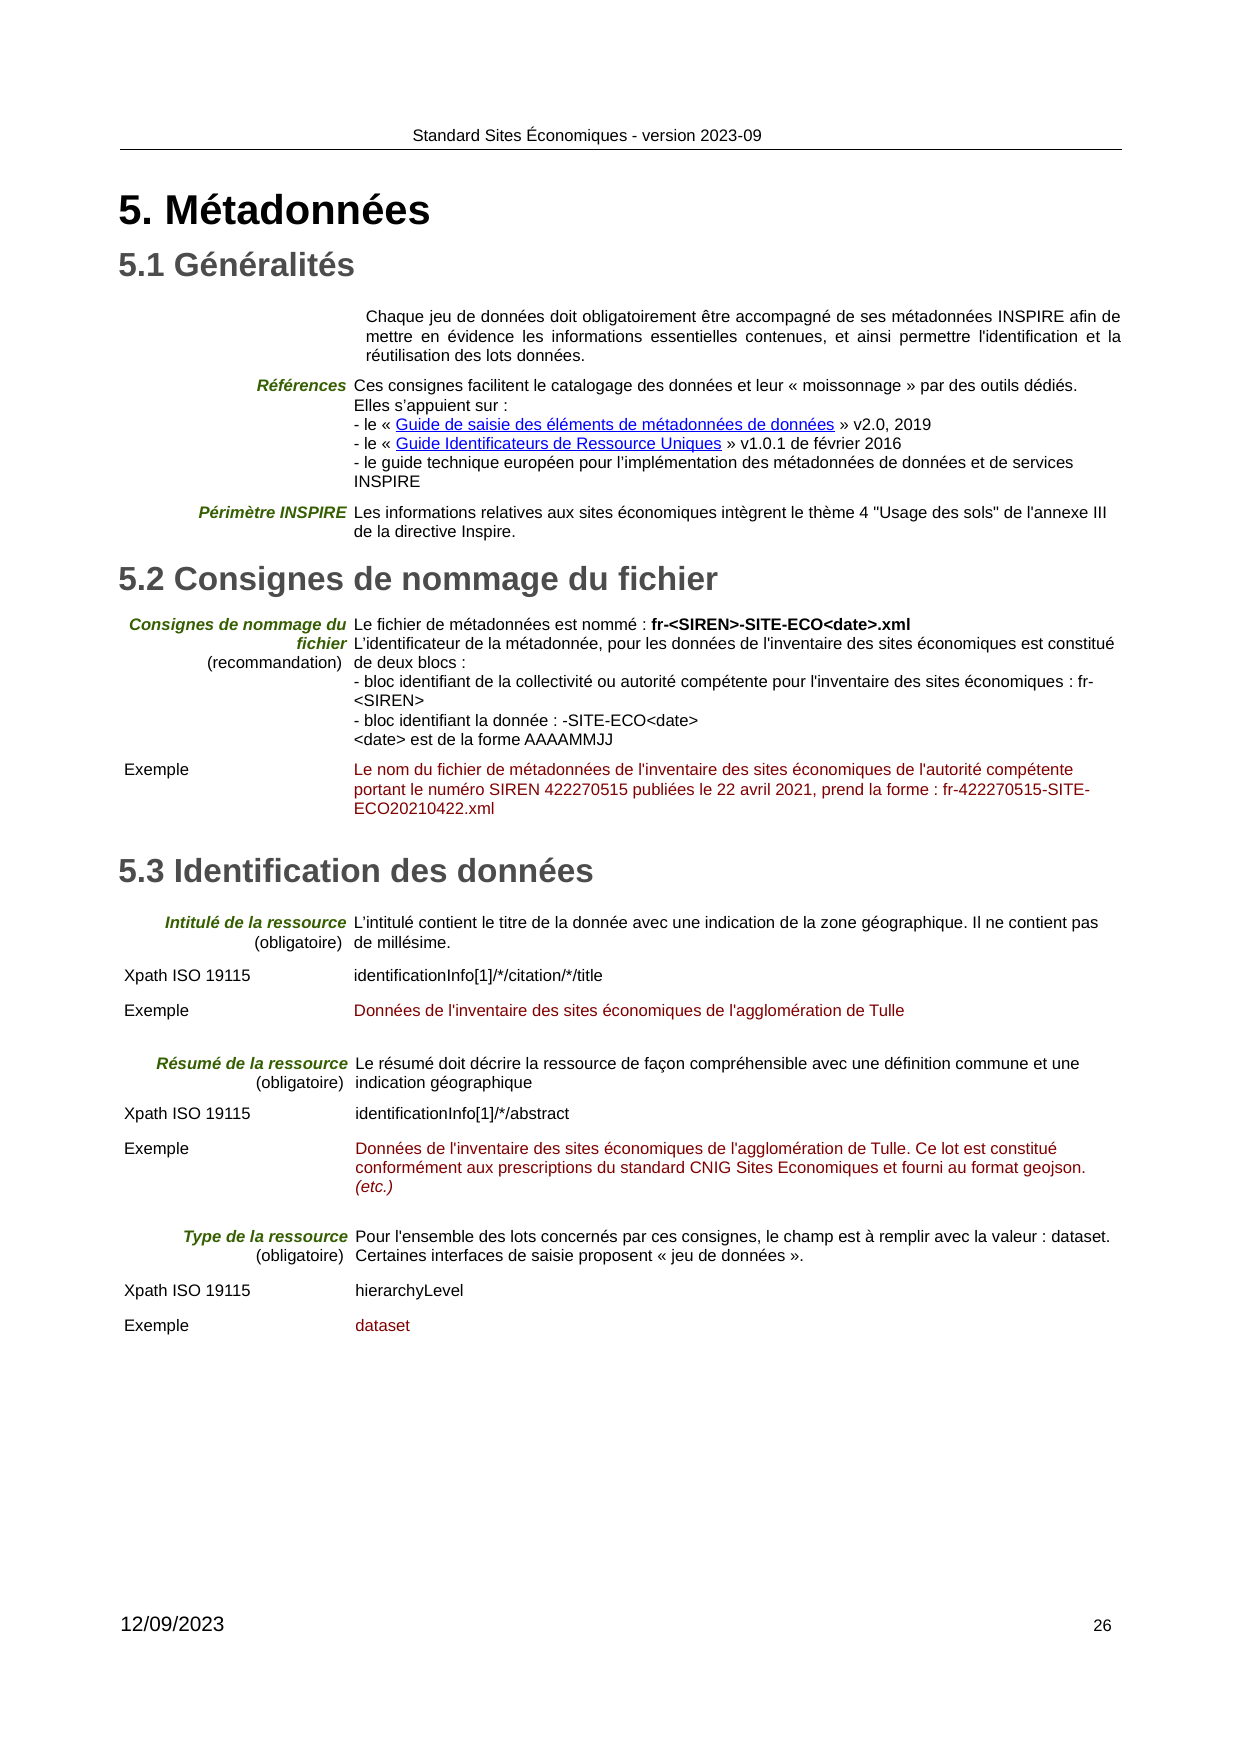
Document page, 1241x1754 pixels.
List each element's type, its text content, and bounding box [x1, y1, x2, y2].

table_header Pour l'ensemble des lots concernés par ces consignes, le champ est à remplir avec la valeur : dataset. Certaines interfaces de saisie proposent « jeu de données ». [355, 1221, 1122, 1275]
table_cell Ces consignes facilitent le catalogage des données et leur « moissonnage » par des outils dédiés. Elles s’appuient sur : - le « Guide de saisie des éléments de métadonnées de données » v2.0, 2019 - le « Guide Identificateurs de Ressource Uniques » v1.0.1 de février 2016 - le guide technique européen pour l’implémentation des métadonnées de données et de services INSPIRE [354, 371, 1122, 497]
table_header Intitulé de la ressource (obligatoire) [118, 908, 354, 960]
table_cell Exemple [118, 1133, 355, 1202]
subtitle 5.1 Généralités [118, 245, 1122, 284]
table_header Résumé de la ressource (obligatoire) [118, 1048, 355, 1098]
table_cell Références [118, 371, 354, 497]
table_cell Xpath ISO 19115 [118, 1275, 355, 1310]
table_cell hierarchyLevel [355, 1275, 1122, 1310]
table_header Le fichier de métadonnées est nommé : fr-<SIREN>-SITE-ECO<date>.xml L’identificateur de la métadonnée, pour les données de l'inventaire des sites économiques est constitué de deux blocs : - bloc identifiant de la collectivité ou autorité compétente pour l'inventaire des sites économiques : fr-<SIREN> - bloc identifiant la donnée : -SITE-ECO<date> <date> est de la forme AAAAMMJJ [354, 609, 1122, 754]
table_header [118, 302, 354, 371]
table_cell Exemple [118, 995, 354, 1029]
subtitle 5. Métadonnées [118, 186, 1122, 233]
table_cell Données de l'inventaire des sites économiques de l'agglomération de Tulle. Ce lot est constitué conformément aux prescriptions du standard CNIG Sites Economiques et fourni au format geojson. (etc.) [355, 1133, 1122, 1202]
table_header L’intitulé contient le titre de la donnée avec une indication de la zone géographique. Il ne contient pas de millésime. [354, 908, 1122, 960]
table_cell Exemple [118, 754, 354, 823]
table_header Type de la ressource (obligatoire) [118, 1221, 355, 1275]
table_cell identificationInfo[1]/*/abstract [355, 1098, 1122, 1133]
subtitle 5.3 Identification des données [118, 851, 1122, 890]
table_cell Xpath ISO 19115 [118, 960, 354, 995]
table_cell Les informations relatives aux sites économiques intègrent le thème 4 "Usage des sols" de l'annexe III de la directive Inspire. [354, 497, 1122, 547]
table_cell Exemple [118, 1310, 355, 1341]
table_cell Périmètre INSPIRE [118, 497, 354, 547]
table_cell identificationInfo[1]/*/citation/*/title [354, 960, 1122, 995]
table_cell Données de l'inventaire des sites économiques de l'agglomération de Tulle [354, 995, 1122, 1029]
table_cell dataset [355, 1310, 1122, 1341]
table_header Consignes de nommage du fichier (recommandation) [118, 609, 354, 754]
table_header Le résumé doit décrire la ressource de façon compréhensible avec une définition commune et une indication géographique [355, 1048, 1122, 1098]
table_cell Xpath ISO 19115 [118, 1098, 355, 1133]
table_header Chaque jeu de données doit obligatoirement être accompagné de ses métadonnées INSPIRE afin de mettre en évidence les informations essentielles contenues, et ainsi permettre l'identification et la réutilisation des lots données. [354, 302, 1122, 371]
table_cell Le nom du fichier de métadonnées de l'inventaire des sites économiques de l'autorité compétente portant le numéro SIREN 422270515 publiées le 22 avril 2021, prend la forme : fr-422270515-SITE-ECO20210422.xml [354, 754, 1122, 823]
subtitle 5.2 Consignes de nommage du fichier [118, 558, 1122, 597]
